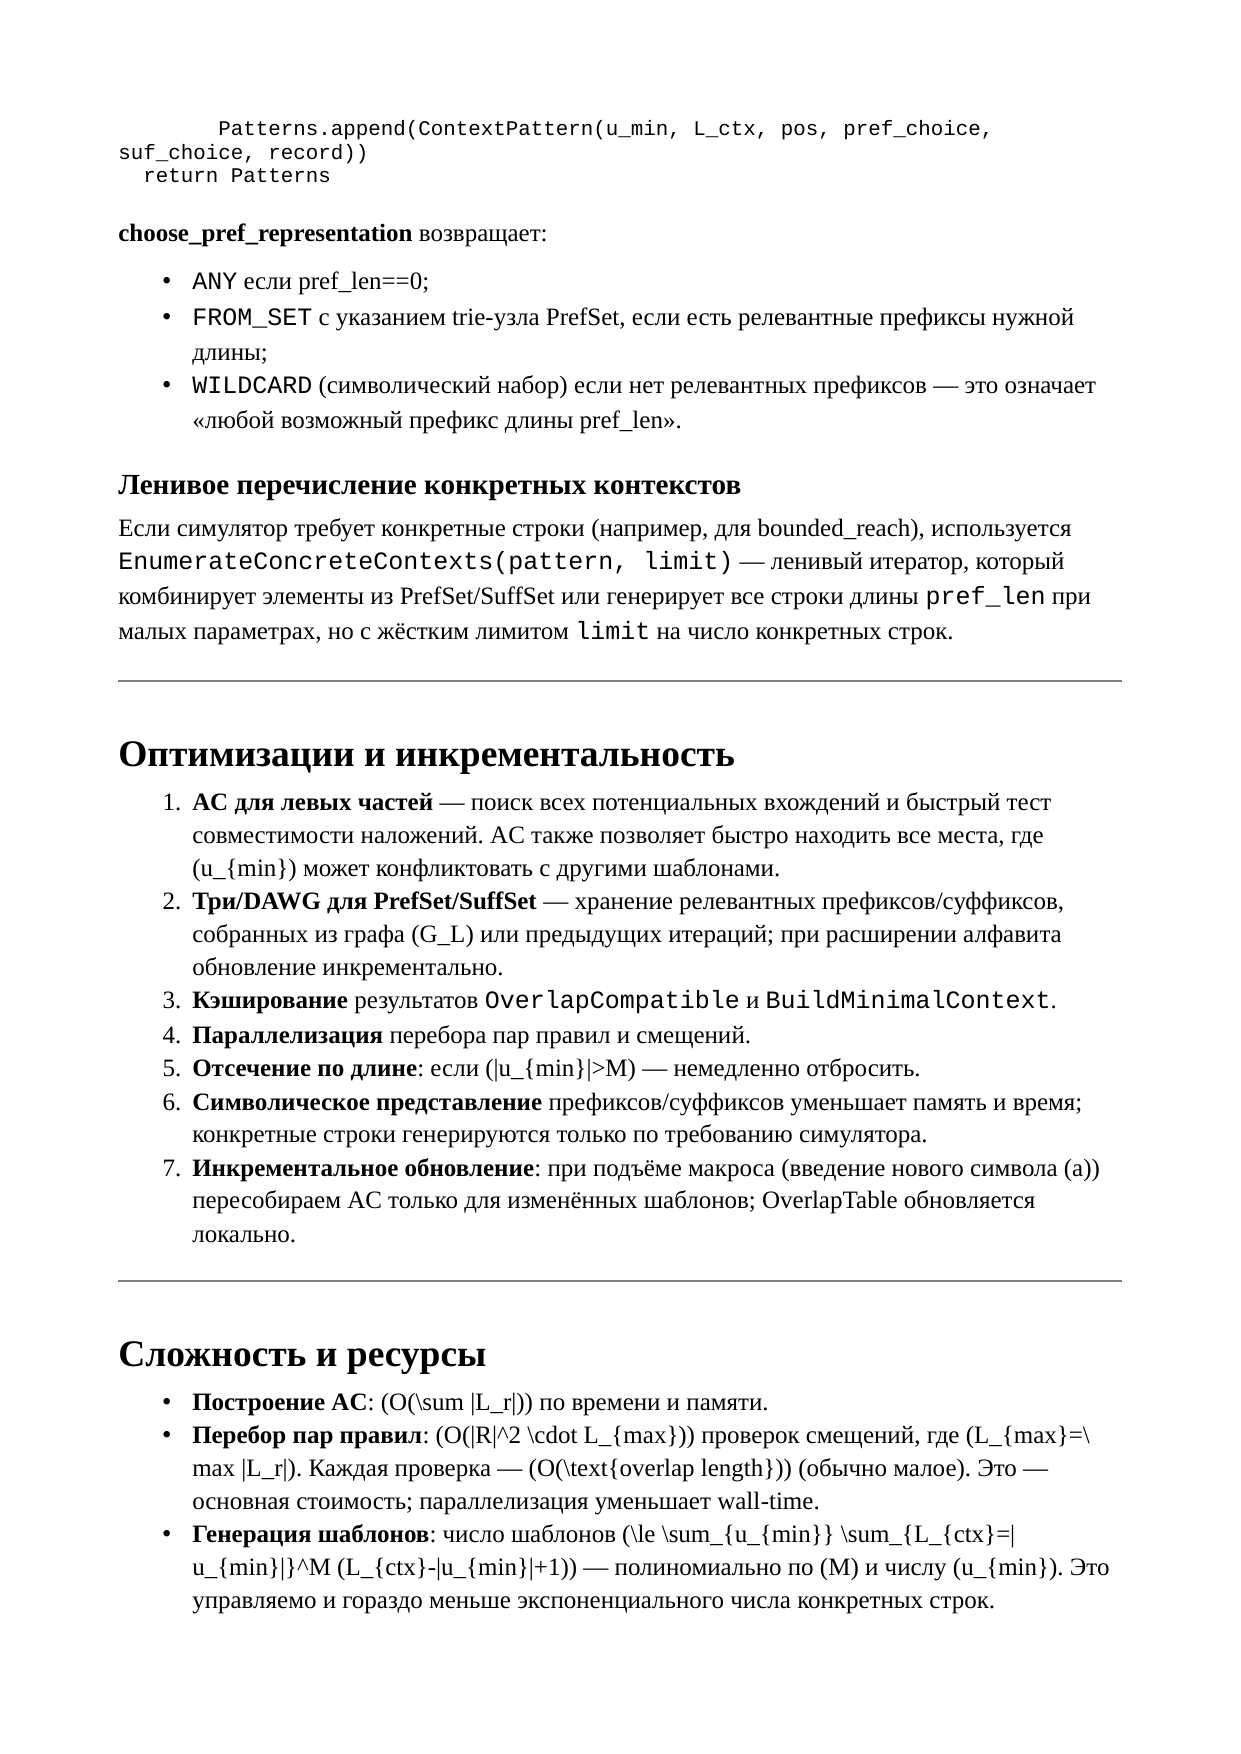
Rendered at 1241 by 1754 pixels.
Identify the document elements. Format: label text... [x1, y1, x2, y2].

list Символическое представление префиксов/суффиксов уменьшает память и время; конкретные строки генерируются только по требованию симулятора. [162, 1087, 1122, 1148]
list Перебор пар правил: (O(|R|^2 \cdot L_{max})) проверок смещений, где (L_{max}=\max |L_r|). Каждая проверка — (O(\text{overlap length})) (обычно малое). Это — основная стоимость; параллелизация уменьшает wall‑time. [162, 1420, 1122, 1515]
list Генерация шаблонов: число шаблонов (\le \sum_{u_{min}} \sum_{L_{ctx}=|u_{min}|}^M (L_{ctx}-|u_{min}|+1)) — полиномиально по (M) и числу (u_{min}). Это управляемо и гораздо меньше экспоненциального числа конкретных строк. [162, 1519, 1122, 1614]
list Кэширование результатов OverlapCompatible и BuildMinimalContext. [162, 985, 1122, 1016]
list Три/DAWG для PrefSet/SuffSet — хранение релевантных префиксов/суффиксов, собранных из графа (G_L) или предыдущих итераций; при расширении алфавита обновление инкрементально. [162, 886, 1122, 981]
list FROM_SET с указанием trie‑узла PrefSet, если есть релевантные префиксы нужной длины; [162, 302, 1122, 365]
text Patterns.append(ContextPattern(u_min, L_ctx, pos, pref_choice, suf_choice, record)) [118, 118, 1122, 165]
list Построение AC: (O(\sum |L_r|)) по времени и памяти. [162, 1387, 1122, 1416]
subtitle Ленивое перечисление конкретных контекстов [118, 467, 1122, 501]
subtitle Оптимизации и инкрементальность [118, 731, 1122, 774]
list WILDCARD (символический набор) если нет релевантных префиксов — это означает «любой возможный префикс длины pref_len». [162, 370, 1122, 433]
list ANY если pref_len==0; [162, 266, 1122, 297]
list Инкрементальное обновление: при подъёме макроса (введение нового символа (a)) пересобираем AC только для изменённых шаблонов; OverlapTable обновляется локально. [162, 1153, 1122, 1247]
list Отсечение по длине: если (|u_{min}|>M) — немедленно отбросить. [162, 1053, 1122, 1082]
list Параллелизация перебора пар правил и смещений. [162, 1021, 1122, 1049]
text Если симулятор требует конкретные строки (например, для bounded_reach), используется EnumerateConcreteContexts(pattern, limit) — ленивый итератор, который комбинирует элементы из PrefSet/SuffSet или генерирует все строки длины pref_len при малых параметрах, но с жёстким лимитом limit на число конкретных строк. [118, 513, 1122, 647]
text choose_pref_representation возвращает: [118, 218, 1122, 247]
text return Patterns [118, 165, 1122, 189]
list AC для левых частей — поиск всех потенциальных вхождений и быстрый тест совместимости наложений. AC также позволяет быстро находить все места, где (u_{min}) может конфликтовать с другими шаблонами. [162, 787, 1122, 882]
subtitle Сложность и ресурсы [118, 1331, 1122, 1374]
